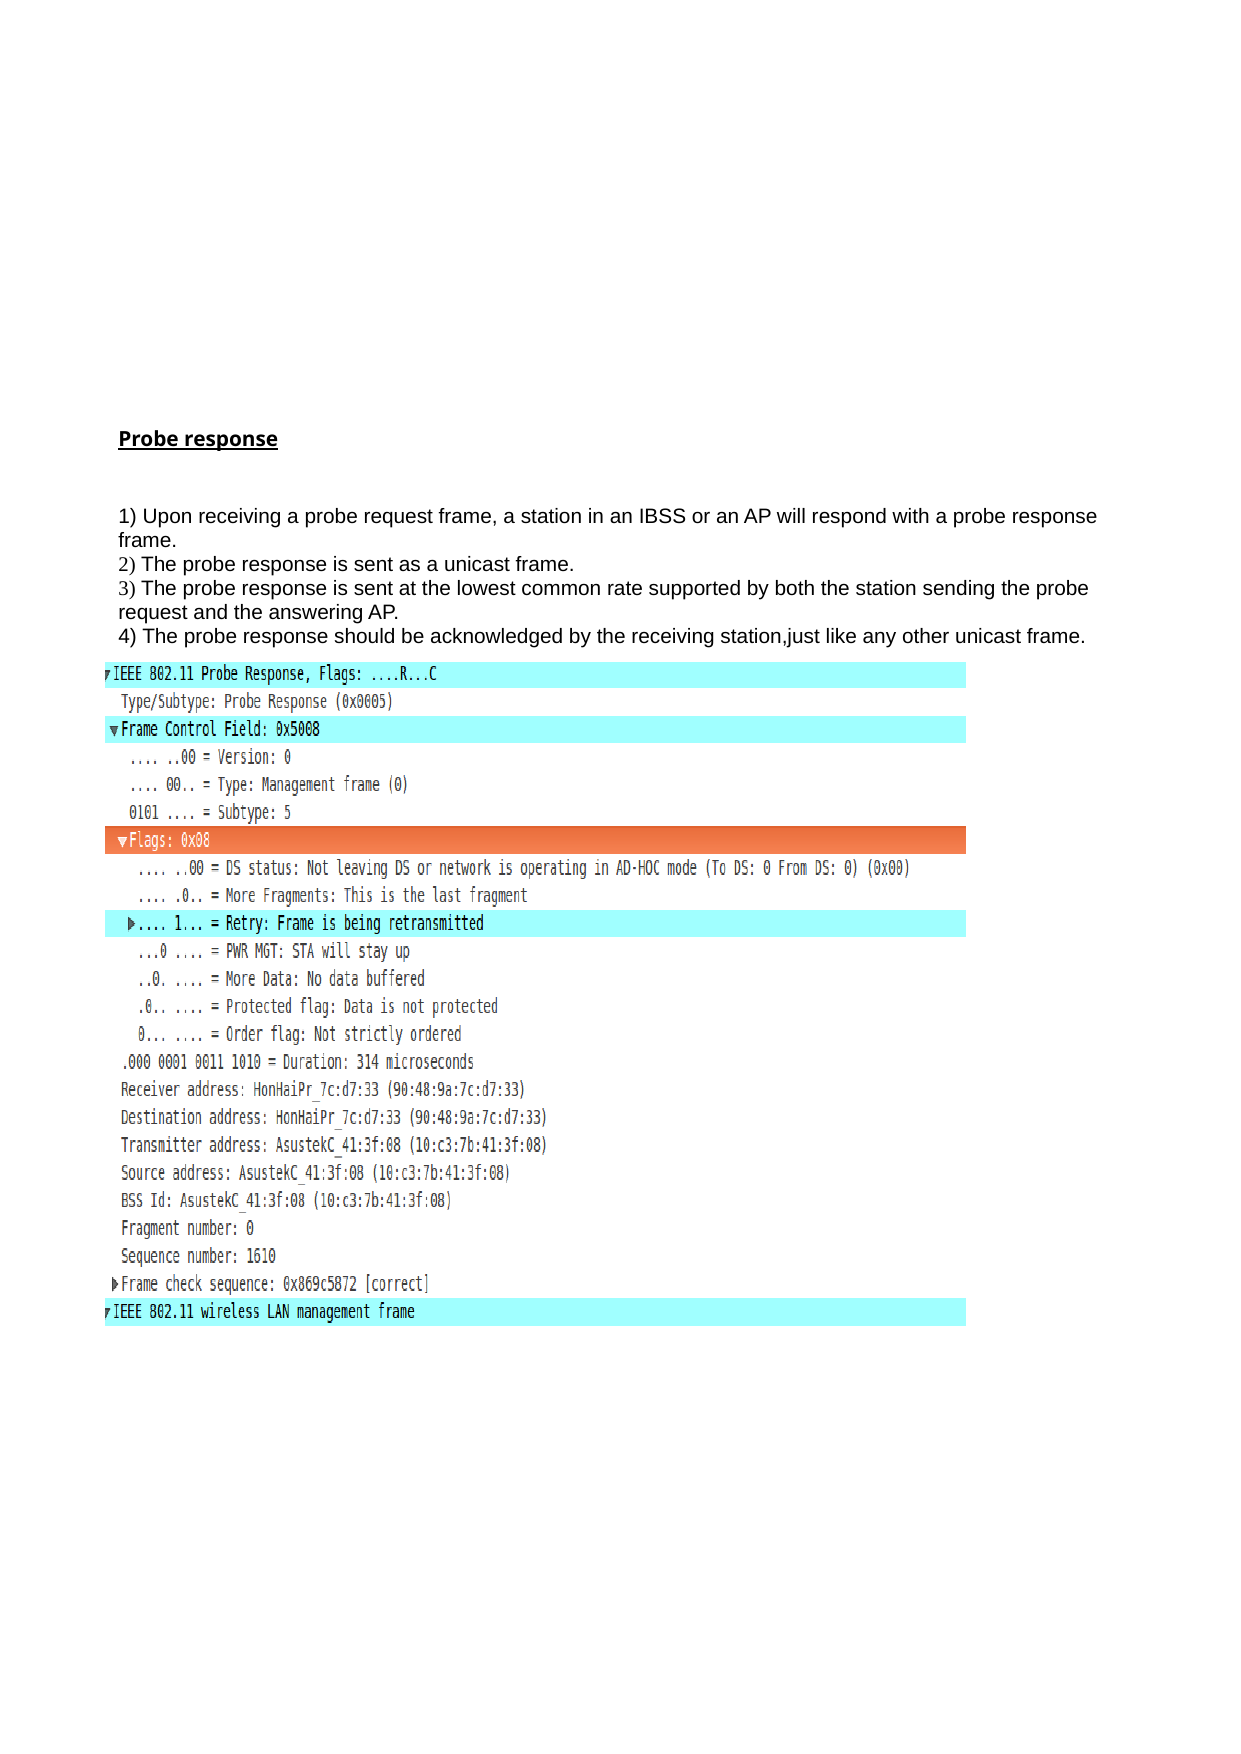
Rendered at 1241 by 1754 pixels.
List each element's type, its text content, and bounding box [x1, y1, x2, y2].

picture [105, 662, 966, 1329]
text Probe response [118, 424, 1122, 453]
text 2) The probe response is sent as a unicast frame. [118, 552, 1122, 576]
text 1) Upon receiving a probe request frame, a station in an IBSS or an AP will respond with a probe response frame. [118, 504, 1122, 552]
text 3) The probe response is sent at the lowest common rate supported by both the station sending the probe request and the answering AP. [118, 576, 1122, 624]
text 4) The probe response should be acknowledged by the receiving station,just like any other unicast frame. [118, 624, 1122, 648]
